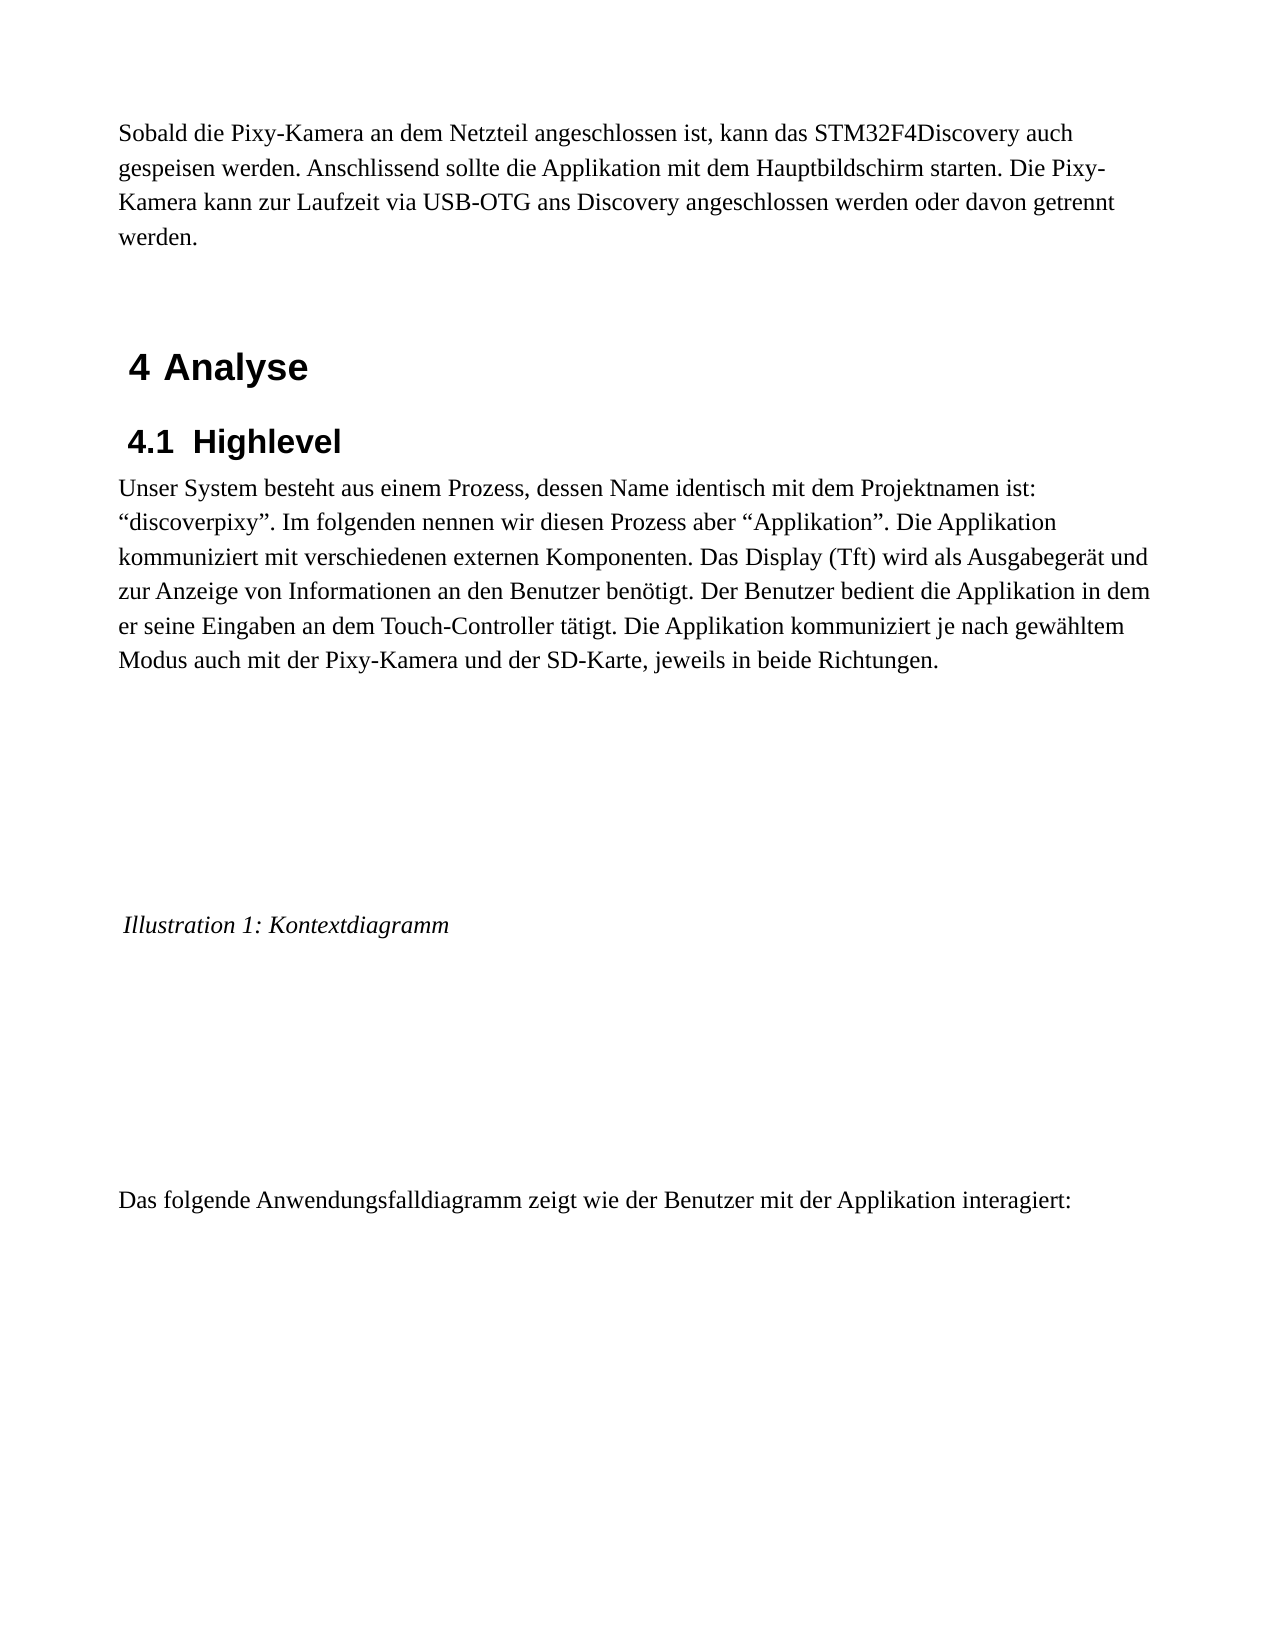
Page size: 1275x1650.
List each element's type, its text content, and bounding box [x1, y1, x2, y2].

text Illustration 1: Kontextdiagramm [123, 716, 897, 939]
text Sobald die Pixy-Kamera an dem Netzteil angeschlossen ist, kann das STM32F4Discovery auch gespeisen werden. Anschlissend sollte die Applikation mit dem Hauptbildschirm starten. Die Pixy-Kamera kann zur Laufzeit via USB-OTG ans Discovery angeschlossen werden oder davon getrennt werden. [118, 118, 1157, 250]
text Unser System besteht aus einem Prozess, dessen Name identisch mit dem Projektnamen ist: “discoverpixy”. Im folgenden nennen wir diesen Prozess aber “Applikation”. Die Applikation kommuniziert mit verschiedenen externen Komponenten. Das Display (Tft) wird als Ausgabegerät und zur Anzeige von Informationen an den Benutzer benötigt. Der Benutzer bedient die Applikation in dem er seine Eingaben an dem Touch-Controller tätigt. Die Applikation kommuniziert je nach gewähltem Modus auch mit der Pixy-Kamera und der SD-Karte, jeweils in beide Richtungen. [118, 473, 1157, 674]
subtitle Highlevel [118, 422, 1157, 460]
subtitle Analyse [118, 345, 1157, 388]
text Das folgende Anwendungsfalldiagramm zeigt wie der Benutzer mit der Applikation interagiert: [118, 1185, 1157, 1214]
